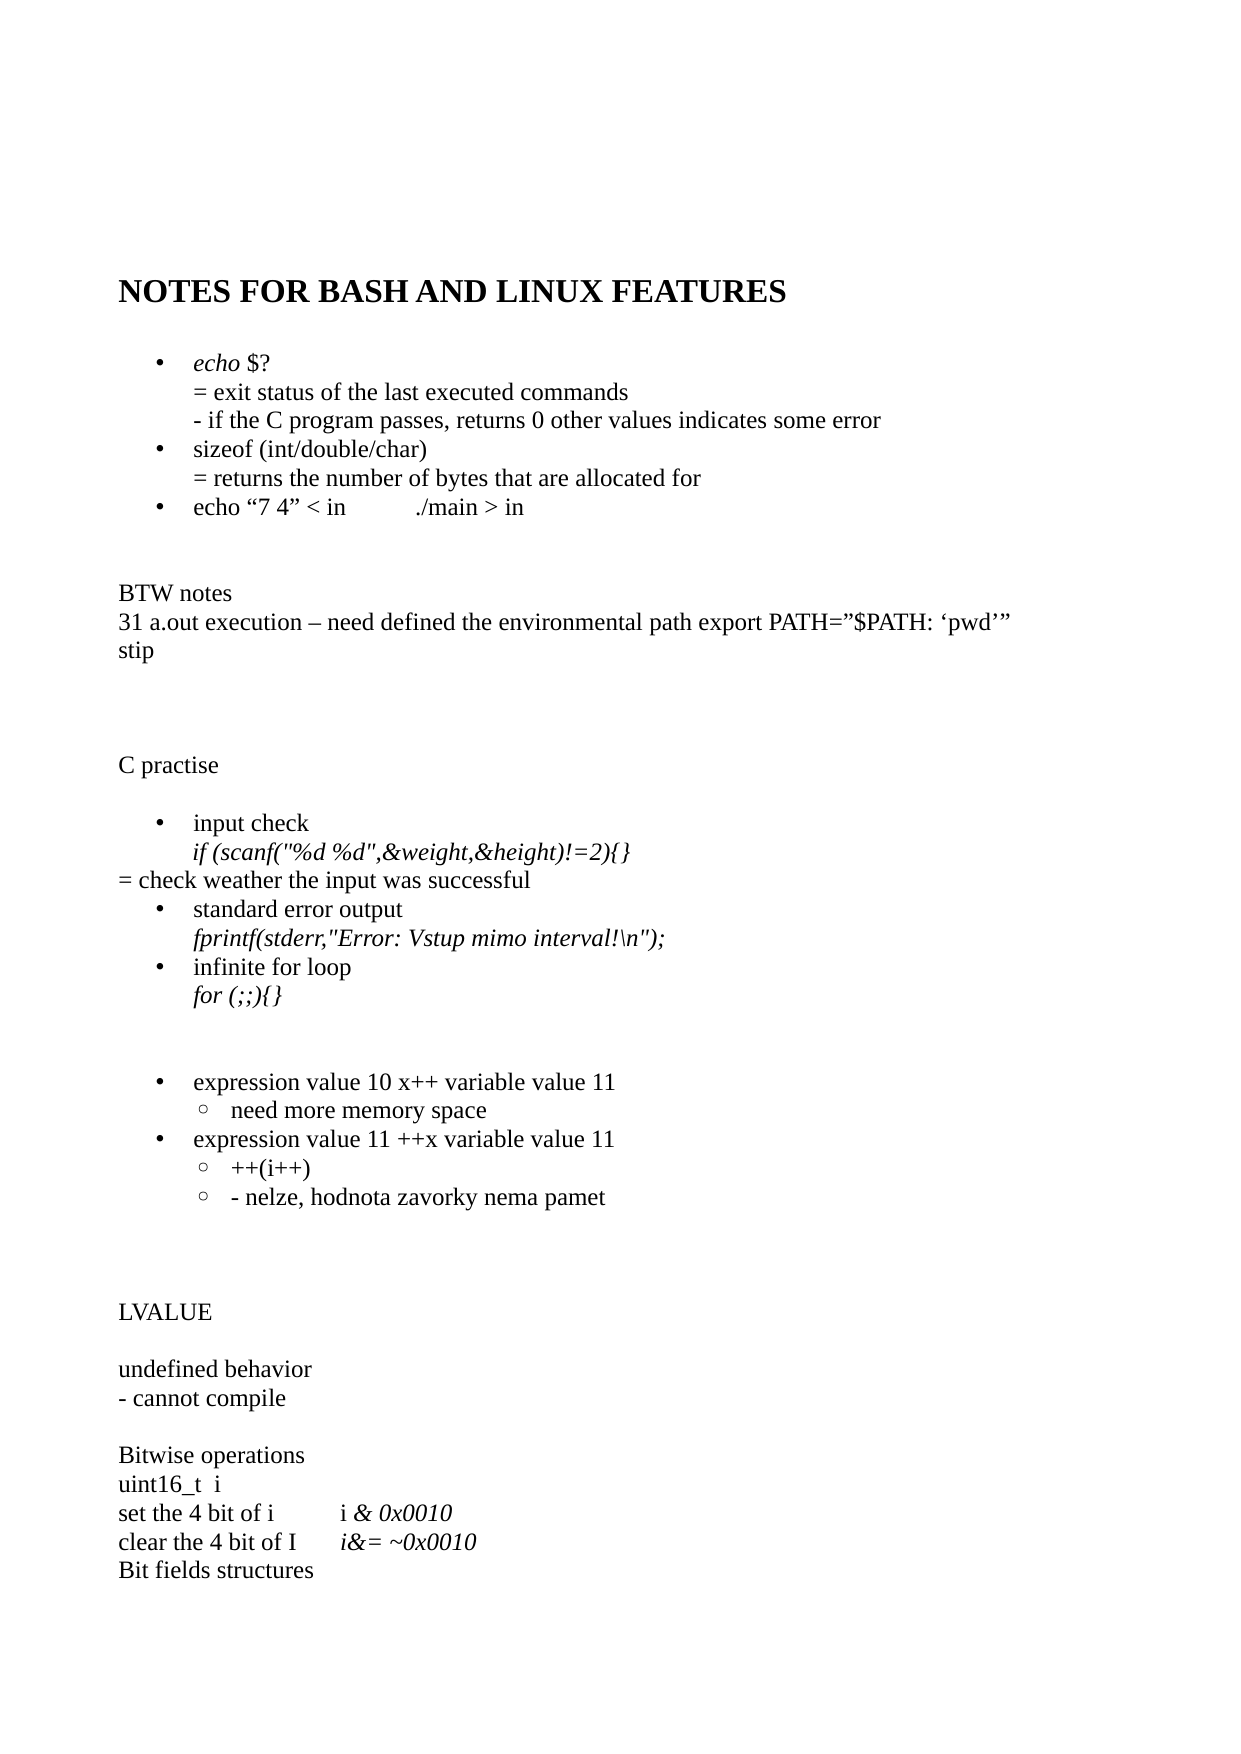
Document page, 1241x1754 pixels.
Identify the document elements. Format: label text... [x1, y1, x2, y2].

list input check [156, 808, 1122, 837]
text 31 a.out execution – need defined the environmental path export PATH=”$PATH: ‘pwd’” [118, 607, 1122, 636]
list echo “7 4” < in ./main > in [156, 492, 1122, 521]
text Bit fields structures [118, 1556, 1122, 1584]
text set the 4 bit of i i & 0x0010 [118, 1498, 1122, 1527]
text if (scanf("%d %d",&weight,&height)!=2){} [118, 837, 1122, 866]
text LVALUE [118, 1297, 1122, 1326]
text clear the 4 bit of I i&= ~0x0010 [118, 1527, 1122, 1556]
list ++(i++) [193, 1153, 1122, 1182]
list fprintf(stderr,"Error: Vstup mimo interval!\n"); [156, 923, 1122, 952]
list - nelze, hodnota zavorky nema pamet [193, 1182, 1122, 1211]
text stip [118, 636, 1122, 664]
list expression value 10 x++ variable value 11 [156, 1067, 1122, 1096]
list for (;;){} [156, 981, 1122, 1009]
text uint16_t i [118, 1469, 1122, 1498]
list sizeof (int/double/char) [156, 434, 1122, 463]
list standard error output [156, 894, 1122, 923]
list - if the C program passes, returns 0 other values indicates some error [156, 406, 1122, 434]
list = exit status of the last executed commands [156, 377, 1122, 406]
text NOTES FOR BASH AND LINUX FEATURES [118, 271, 1122, 310]
text C practise [118, 751, 1122, 779]
list need more memory space [193, 1096, 1122, 1124]
text undefined behavior [118, 1354, 1122, 1383]
list infinite for loop [156, 952, 1122, 981]
list expression value 11 ++x variable value 11 [156, 1124, 1122, 1153]
text BTW notes [118, 578, 1122, 607]
text Bitwise operations [118, 1441, 1122, 1469]
list = returns the number of bytes that are allocated for [156, 463, 1122, 492]
text - cannot compile [118, 1383, 1122, 1412]
list echo $? [156, 348, 1122, 377]
text = check weather the input was successful [118, 866, 1122, 894]
